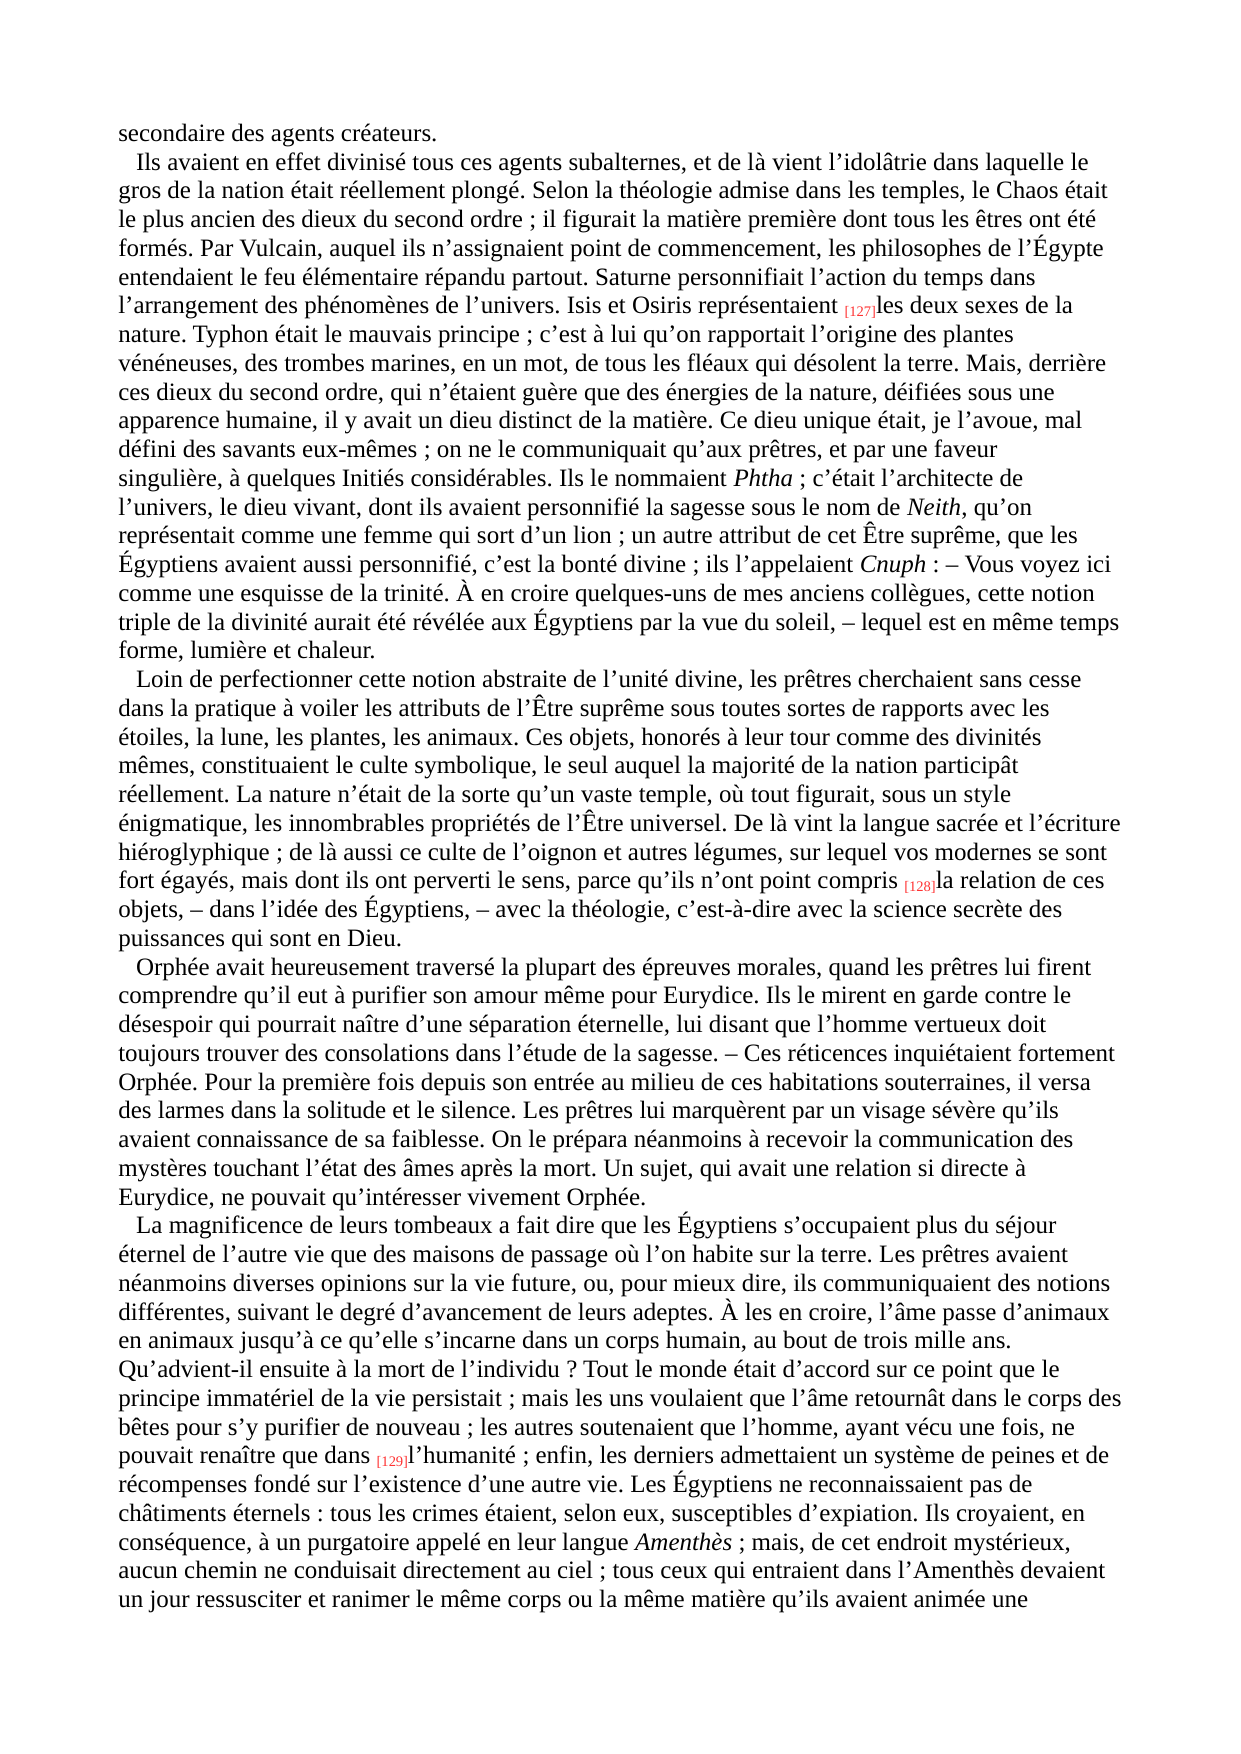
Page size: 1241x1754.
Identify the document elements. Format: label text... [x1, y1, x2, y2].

text Ils avaient en effet divinisé tous ces agents subalternes, et de là vient l’idolâtrie dans laquelle le gros de la nation était réellement plongé. Selon la théologie admise dans les temples, le Chaos était le plus ancien des dieux du second ordre ; il figurait la matière première dont tous les êtres ont été formés. Par Vulcain, auquel ils n’assignaient point de commencement, les philosophes de l’Égypte entendaient le feu élémentaire répandu partout. Saturne personnifiait l’action du temps dans l’arrangement des phénomènes de l’univers. Isis et Osiris représentaient [127]les deux sexes de la nature. Typhon était le mauvais principe ; c’est à lui qu’on rapportait l’origine des plantes vénéneuses, des trombes marines, en un mot, de tous les fléaux qui désolent la terre. Mais, derrière ces dieux du second ordre, qui n’étaient guère que des énergies de la nature, déifiées sous une apparence humaine, il y avait un dieu distinct de la matière. Ce dieu unique était, je l’avoue, mal défini des savants eux-mêmes ; on ne le communiquait qu’aux prêtres, et par une faveur singulière, à quelques Initiés considérables. Ils le nommaient Phtha ; c’était l’architecte de l’univers, le dieu vivant, dont ils avaient personnifié la sagesse sous le nom de Neith, qu’on représentait comme une femme qui sort d’un lion ; un autre attribut de cet Être suprême, que les Égyptiens avaient aussi personnifié, c’est la bonté divine ; ils l’appelaient Cnuph : – Vous voyez ici comme une esquisse de la trinité. À en croire quelques-uns de mes anciens collègues, cette notion triple de la divinité aurait été révélée aux Égyptiens par la vue du soleil, – lequel est en même temps forme, lumière et chaleur. [118, 147, 1122, 664]
text La magnificence de leurs tombeaux a fait dire que les Égyptiens s’occupaient plus du séjour éternel de l’autre vie que des maisons de passage où l’on habite sur la terre. Les prêtres avaient néanmoins diverses opinions sur la vie future, ou, pour mieux dire, ils communiquaient des notions différentes, suivant le degré d’avancement de leurs adeptes. À les en croire, l’âme passe d’animaux en animaux jusqu’à ce qu’elle s’incarne dans un corps humain, au bout de trois mille ans. Qu’advient-il ensuite à la mort de l’individu ? Tout le monde était d’accord sur ce point que le principe immatériel de la vie persistait ; mais les uns voulaient que l’âme retournât dans le corps des bêtes pour s’y purifier de nouveau ; les autres soutenaient que l’homme, ayant vécu une fois, ne pouvait renaître que dans [129]l’humanité ; enfin, les derniers admettaient un système de peines et de récompenses fondé sur l’existence d’une autre vie. Les Égyptiens ne reconnaissaient pas de châtiments éternels : tous les crimes étaient, selon eux, susceptibles d’expiation. Ils croyaient, en conséquence, à un purgatoire appelé en leur langue Amenthès ; mais, de cet endroit mystérieux, aucun chemin ne conduisait directement au ciel ; tous ceux qui entraient dans l’Amenthès devaient un jour ressusciter et ranimer le même corps ou la même matière qu’ils avaient animée une [118, 1211, 1122, 1613]
text Orphée avait heureusement traversé la plupart des épreuves morales, quand les prêtres lui firent comprendre qu’il eut à purifier son amour même pour Eurydice. Ils le mirent en garde contre le désespoir qui pourrait naître d’une séparation éternelle, lui disant que l’homme vertueux doit toujours trouver des consolations dans l’étude de la sagesse. – Ces réticences inquiétaient fortement Orphée. Pour la première fois depuis son entrée au milieu de ces habitations souterraines, il versa des larmes dans la solitude et le silence. Les prêtres lui marquèrent par un visage sévère qu’ils avaient connaissance de sa faiblesse. On le prépara néanmoins à recevoir la communication des mystères touchant l’état des âmes après la mort. Un sujet, qui avait une relation si directe à Eurydice, ne pouvait qu’intéresser vivement Orphée. [118, 952, 1122, 1211]
text Loin de perfectionner cette notion abstraite de l’unité divine, les prêtres cherchaient sans cesse dans la pratique à voiler les attributs de l’Être suprême sous toutes sortes de rapports avec les étoiles, la lune, les plantes, les animaux. Ces objets, honorés à leur tour comme des divinités mêmes, constituaient le culte symbolique, le seul auquel la majorité de la nation participât réellement. La nature n’était de la sorte qu’un vaste temple, où tout figurait, sous un style énigmatique, les innombrables propriétés de l’Être universel. De là vint la langue sacrée et l’écriture hiéroglyphique ; de là aussi ce culte de l’oignon et autres légumes, sur lequel vos modernes se sont fort égayés, mais dont ils ont perverti le sens, parce qu’ils n’ont point compris [128]la relation de ces objets, – dans l’idée des Égyptiens, – avec la théologie, c’est-à-dire avec la science secrète des puissances qui sont en Dieu. [118, 664, 1122, 952]
text secondaire des agents créateurs. [118, 118, 1122, 147]
